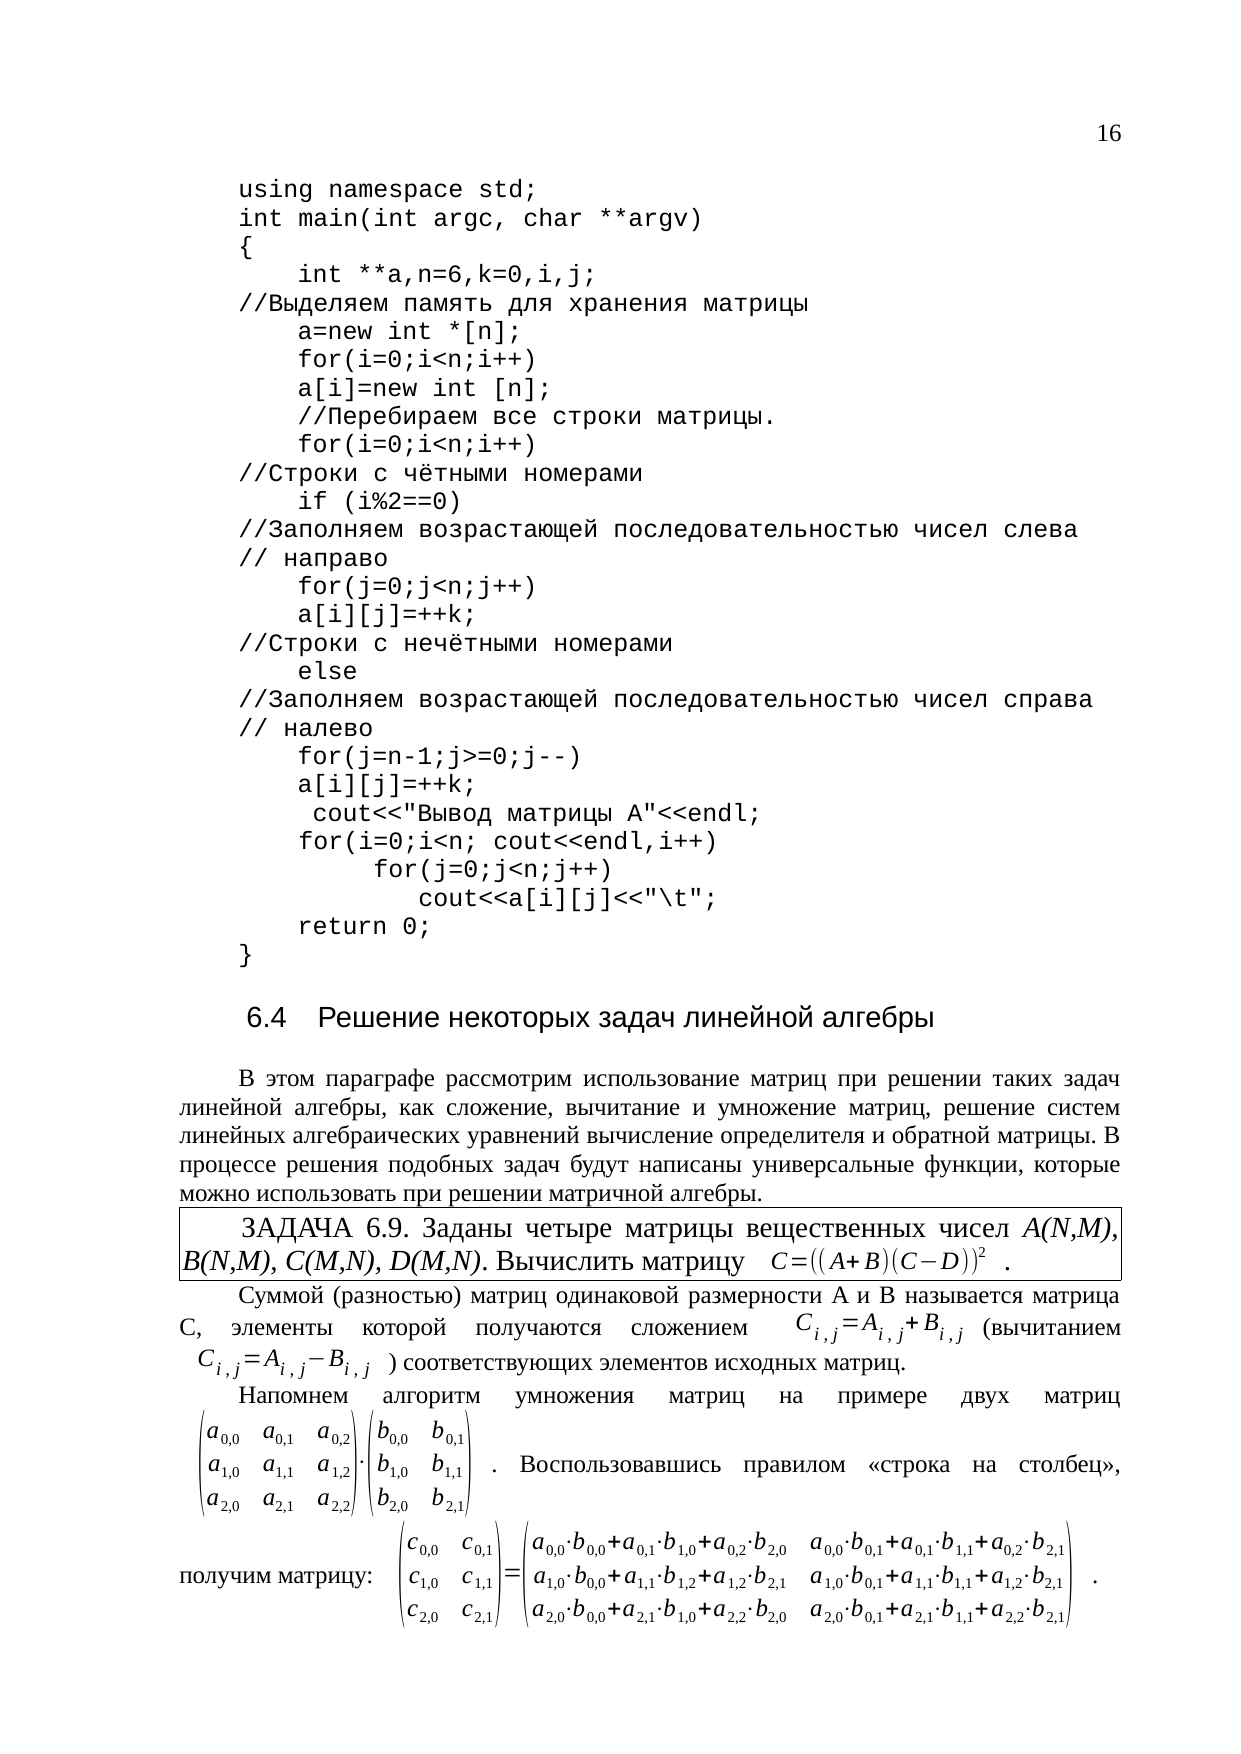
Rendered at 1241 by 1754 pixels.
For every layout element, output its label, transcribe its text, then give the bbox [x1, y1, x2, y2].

text a[i][j]=++k; [238, 602, 1121, 630]
text int **a,n=6,k=0,i,j; [238, 262, 1121, 290]
text //Перебираем все строки матрицы. [238, 404, 1121, 432]
text for(i=0;i<n; cout<<endl,i++) [238, 829, 1121, 857]
text for(i=0;i<n;i++) [238, 432, 1121, 460]
text a[i]=new int [n]; [238, 375, 1121, 404]
text for(i=0;i<n;i++) [238, 347, 1121, 375]
text if (i%2==0) [238, 489, 1121, 517]
text for(j=0;j<n;j++) [238, 574, 1121, 602]
text a[i][j]=++k; [238, 772, 1121, 800]
text // направо [238, 545, 1121, 574]
text Напомнем алгоритм умножения матриц на примере двух матриц . Воспользовавшись правилом «строка на столбец», получим матрицу: . [179, 1380, 1121, 1631]
text //Выделяем память для хранения матрицы [238, 290, 1121, 319]
text cout<<"Вывод матрицы A"<<endl; [238, 800, 1121, 829]
text //Заполняем возрастающей последовательностью чисел справа [238, 687, 1121, 715]
text //Заполняем возрастающей последовательностью чисел слева [238, 517, 1121, 545]
text else [238, 659, 1121, 687]
text a=new int *[n]; [238, 319, 1121, 347]
text В этом параграфе рассмотрим использование матриц при решении таких задач линейной алгебры, как сложение, вычитание и умножение матриц, решение систем линейных алгебраических уравнений вычисление определителя и обратной матрицы. В процессе решения подобных задач будут написаны универсальные функции, которые можно использовать при решении матричной алгебры. [179, 1063, 1121, 1207]
text cout<<a[i][j]<<"\t"; [238, 885, 1121, 914]
text Суммой (разностью) матриц одинаковой размерности A и B называется матрица C, элементы которой получаются сложением (вычитанием ) соответствующих элементов исходных матриц. [179, 1281, 1121, 1380]
text for(j=n-1;j>=0;j--) [238, 744, 1121, 772]
text //Строки с нечётными номерами [238, 630, 1121, 659]
text //Строки с чётными номерами [238, 460, 1121, 489]
text for(j=0;j<n;j++) [238, 857, 1121, 885]
text } [238, 942, 1121, 970]
text return 0; [238, 914, 1121, 942]
text // налево [238, 715, 1121, 744]
text ЗАДАЧА 6.9. Заданы четыре матрицы вещественных чисел A(N,M), B(N,M), С(M,N), D(M,N). Вычислить матрицу . [180, 1208, 1121, 1280]
text { [238, 234, 1121, 262]
text int main(int argc, char **argv) [238, 205, 1121, 234]
subtitle Решение некоторых задач линейной алгебры [179, 1000, 1121, 1033]
text using namespace std; [238, 177, 1121, 205]
